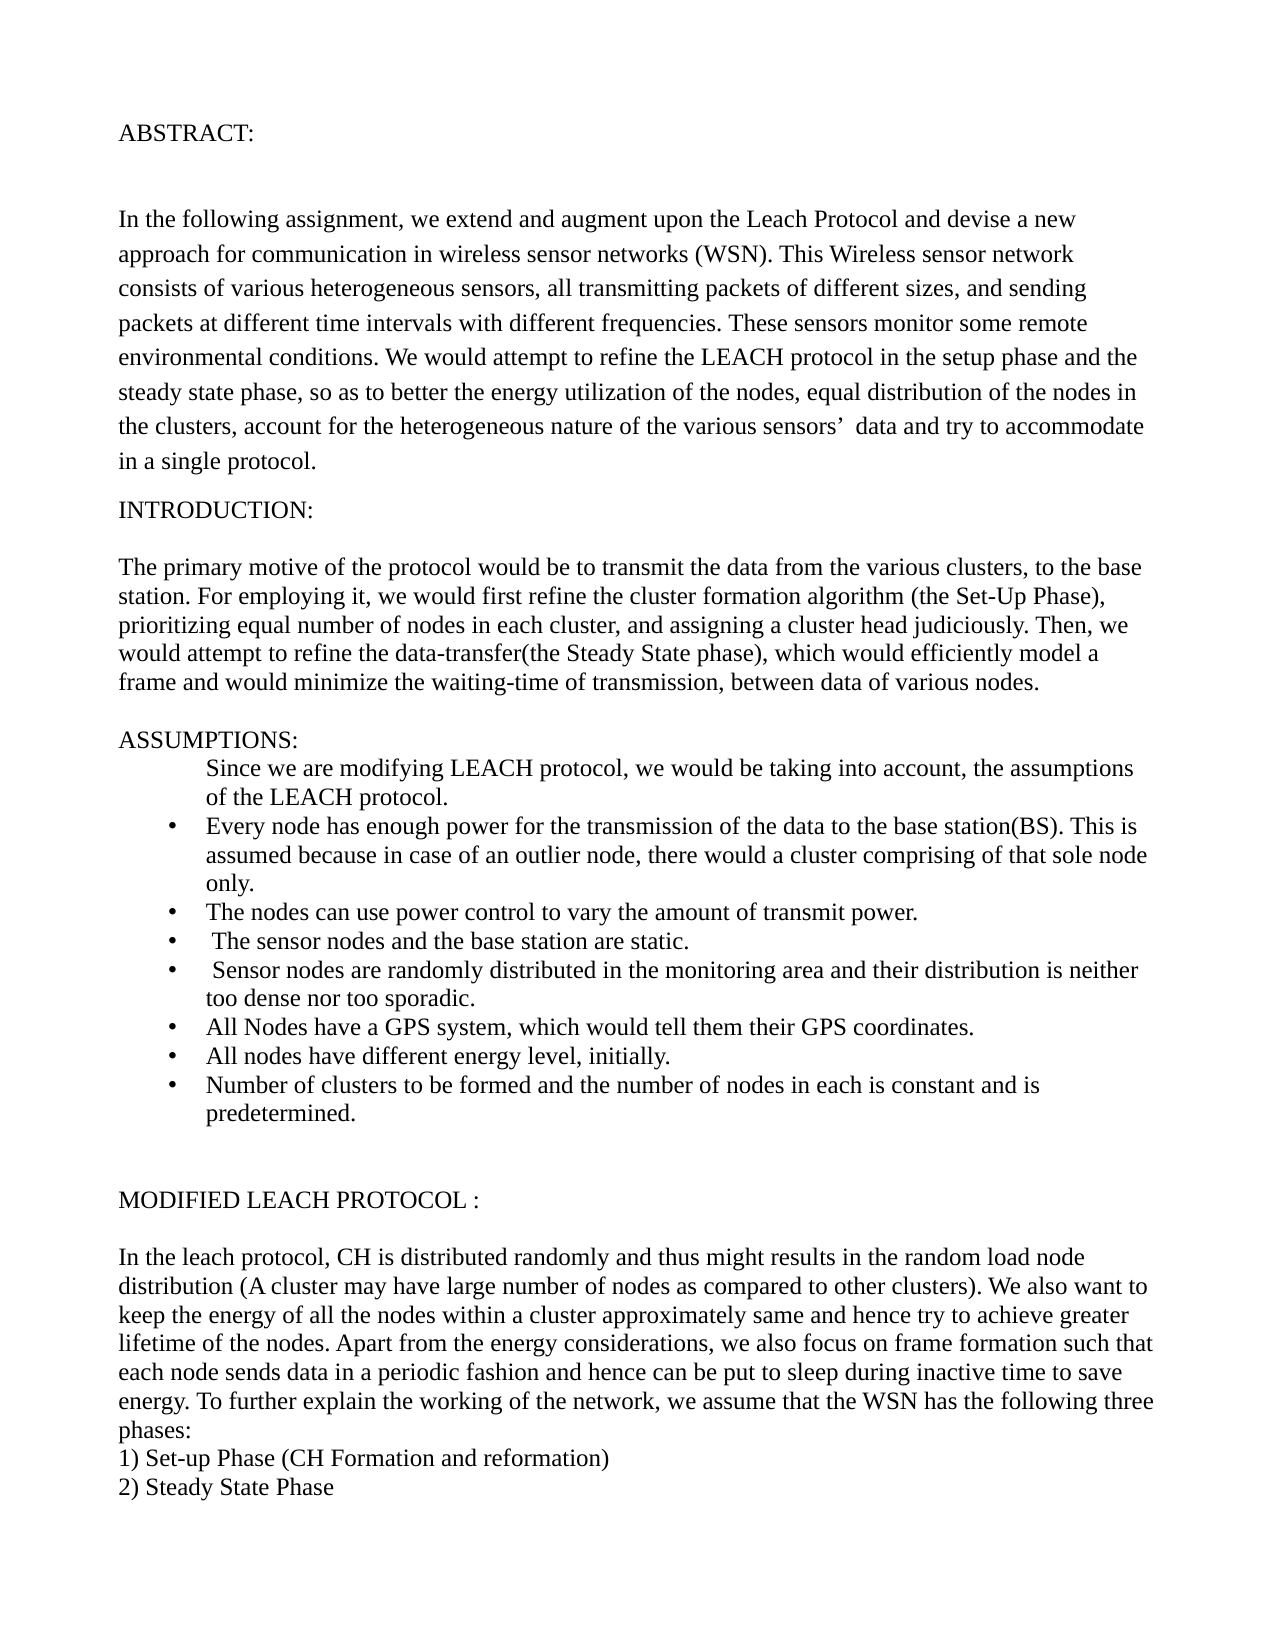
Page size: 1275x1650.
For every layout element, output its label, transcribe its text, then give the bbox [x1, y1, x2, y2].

text MODIFIED LEACH PROTOCOL : [118, 1185, 1157, 1213]
text ASSUMPTIONS: [118, 725, 1157, 753]
text In the leach protocol, CH is distributed randomly and thus might results in the random load node distribution (A cluster may have large number of nodes as compared to other clusters). We also want to keep the energy of all the nodes within a cluster approximately same and hence try to achieve greater lifetime of the nodes. Apart from the energy considerations, we also focus on frame formation such that each node sends data in a periodic fashion and hence can be put to sleep during inactive time to save energy. To further explain the working of the network, we assume that the WSN has the following three phases: [118, 1242, 1157, 1443]
list Sensor nodes are randomly distributed in the monitoring area and their distribution is neither too dense nor too sporadic. [168, 955, 1157, 1012]
list All Nodes have a GPS system, which would tell them their GPS coordinates. [168, 1012, 1157, 1041]
text 1) Set-up Phase (CH Formation and reformation) [118, 1443, 1157, 1472]
text 2) Steady State Phase [118, 1472, 1157, 1501]
list Every node has enough power for the transmission of the data to the base station(BS). This is assumed because in case of an outlier node, there would a cluster comprising of that sole node only. [168, 811, 1157, 897]
list The nodes can use power control to vary the amount of transmit power. [168, 897, 1157, 926]
list Number of clusters to be formed and the number of nodes in each is constant and is predetermined. [168, 1070, 1157, 1127]
text In the following assignment, we extend and augment upon the Leach Protocol and devise a new approach for communication in wireless sensor networks (WSN). This Wireless sensor network consists of various heterogeneous sensors, all transmitting packets of different sizes, and sending packets at different time intervals with different frequencies. These sensors monitor some remote environmental conditions. We would attempt to refine the LEACH protocol in the setup phase and the steady state phase, so as to better the energy utilization of the nodes, equal distribution of the nodes in the clusters, account for the heterogeneous nature of the various sensors’ data and try to accommodate in a single protocol. [118, 204, 1157, 474]
text INTRODUCTION: [118, 495, 1157, 523]
list Since we are modifying LEACH protocol, we would be taking into account, the assumptions of the LEACH protocol. [168, 753, 1157, 811]
text The primary motive of the protocol would be to transmit the data from the various clusters, to the base station. For employing it, we would first refine the cluster formation algorithm (the Set-Up Phase), prioritizing equal number of nodes in each cluster, and assigning a cluster head judiciously. Then, we would attempt to refine the data-transfer(the Steady State phase), which would efficiently model a frame and would minimize the waiting-time of transmission, between data of various nodes. [118, 552, 1157, 696]
text ABSTRACT: [118, 118, 1157, 147]
list All nodes have different energy level, initially. [168, 1041, 1157, 1070]
list The sensor nodes and the base station are static. [168, 926, 1157, 955]
